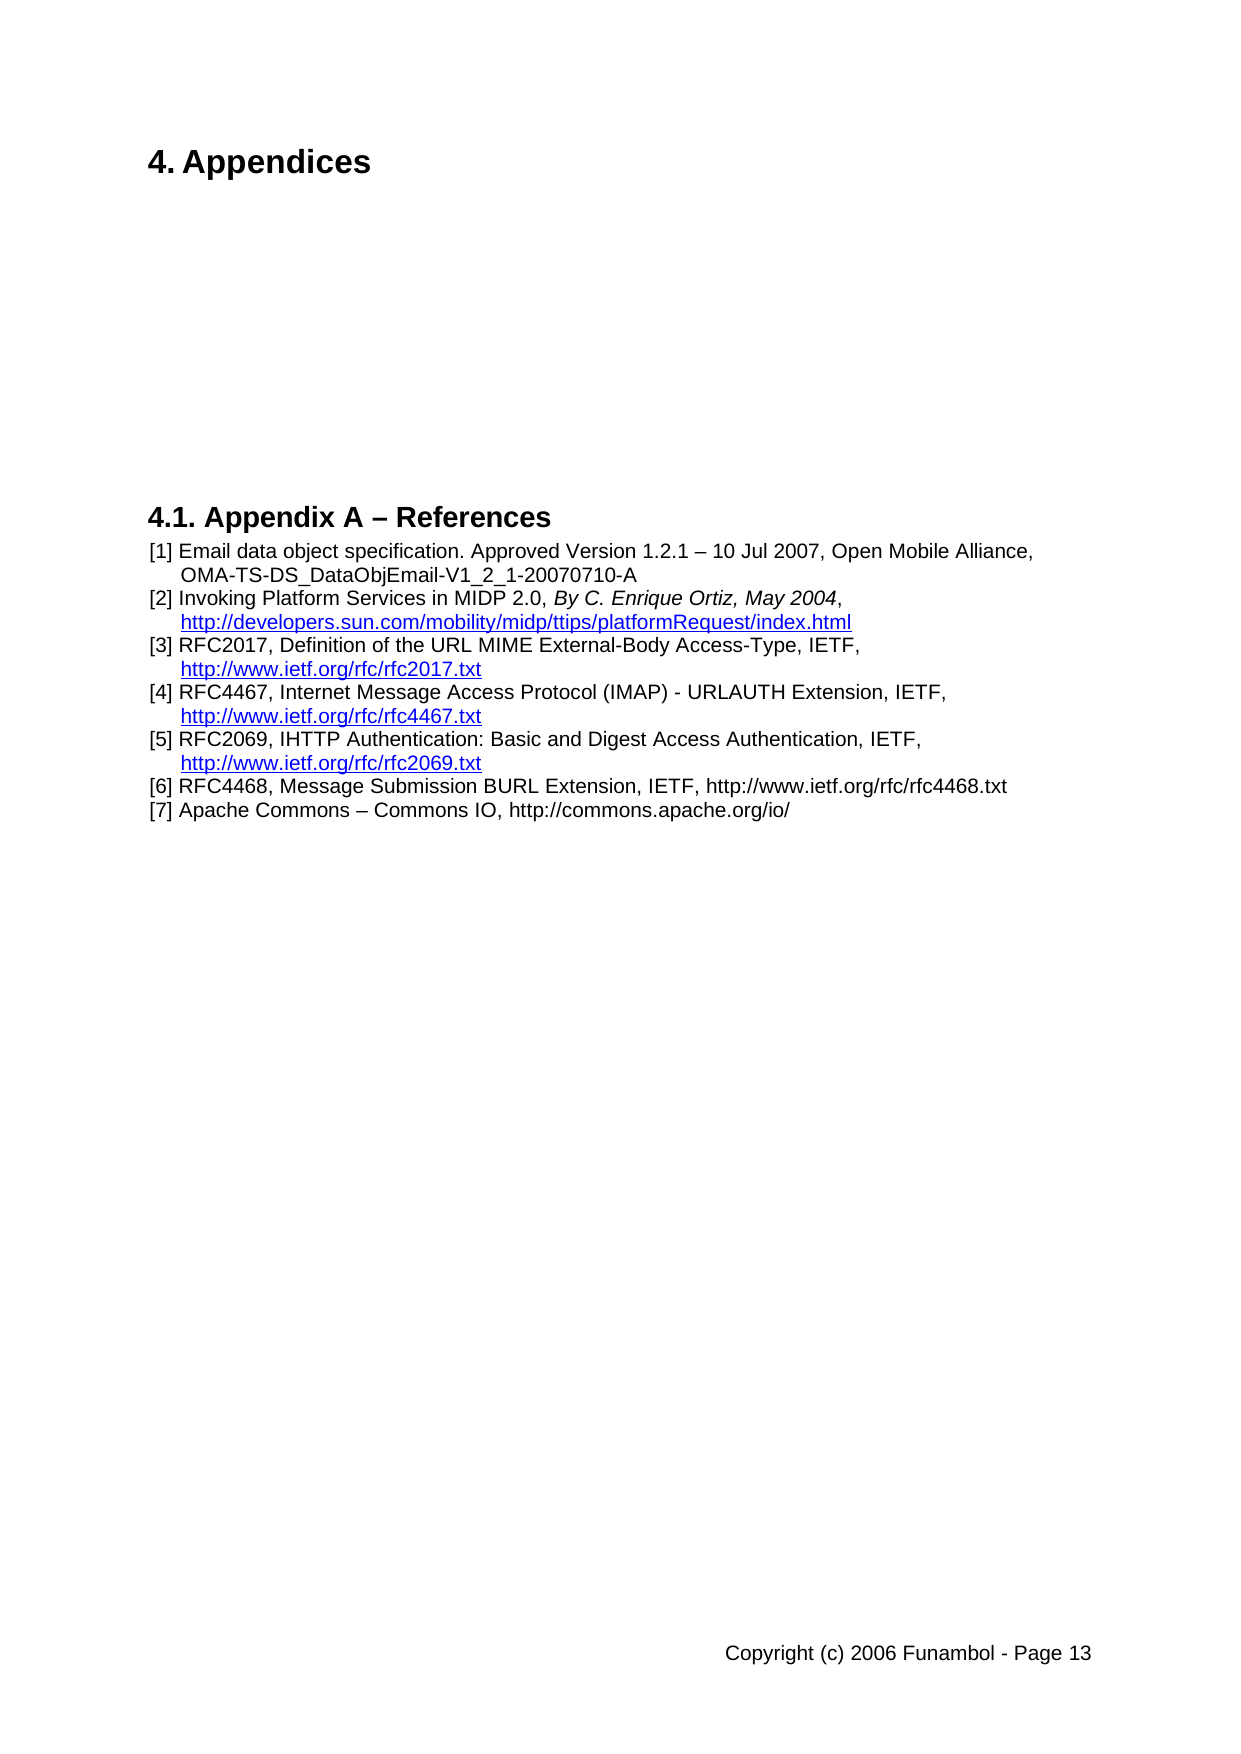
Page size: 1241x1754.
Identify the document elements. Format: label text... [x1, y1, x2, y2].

text [4] RFC4467, Internet Message Access Protocol (IMAP) - URLAUTH Extension, IETF, http://www.ietf.org/rfc/rfc4467.txt [149, 681, 1093, 728]
text [6] RFC4468, Message Submission BURL Extension, IETF, http://www.ietf.org/rfc/rfc4468.txt [149, 775, 1093, 798]
subtitle Appendix A – References [148, 501, 1093, 533]
text [3] RFC2017, Definition of the URL MIME External-Body Access-Type, IETF, http://www.ietf.org/rfc/rfc2017.txt [149, 634, 1093, 681]
subtitle Appendices [148, 143, 1093, 180]
text [7] Apache Commons – Commons IO, http://commons.apache.org/io/ [149, 798, 1093, 822]
text [1] Email data object specification. Approved Version 1.2.1 – 10 Jul 2007, Open Mobile Alliance, OMA‑TS‑DS_DataObjEmail‑V1_2_1-20070710-A [149, 539, 1093, 587]
text [2] Invoking Platform Services in MIDP 2.0, By C. Enrique Ortiz, May 2004, http://developers.sun.com/mobility/midp/ttips/platformRequest/index.html [149, 587, 1093, 634]
text [5] RFC2069, IHTTP Authentication: Basic and Digest Access Authentication, IETF, http://www.ietf.org/rfc/rfc2069.txt [149, 728, 1093, 775]
